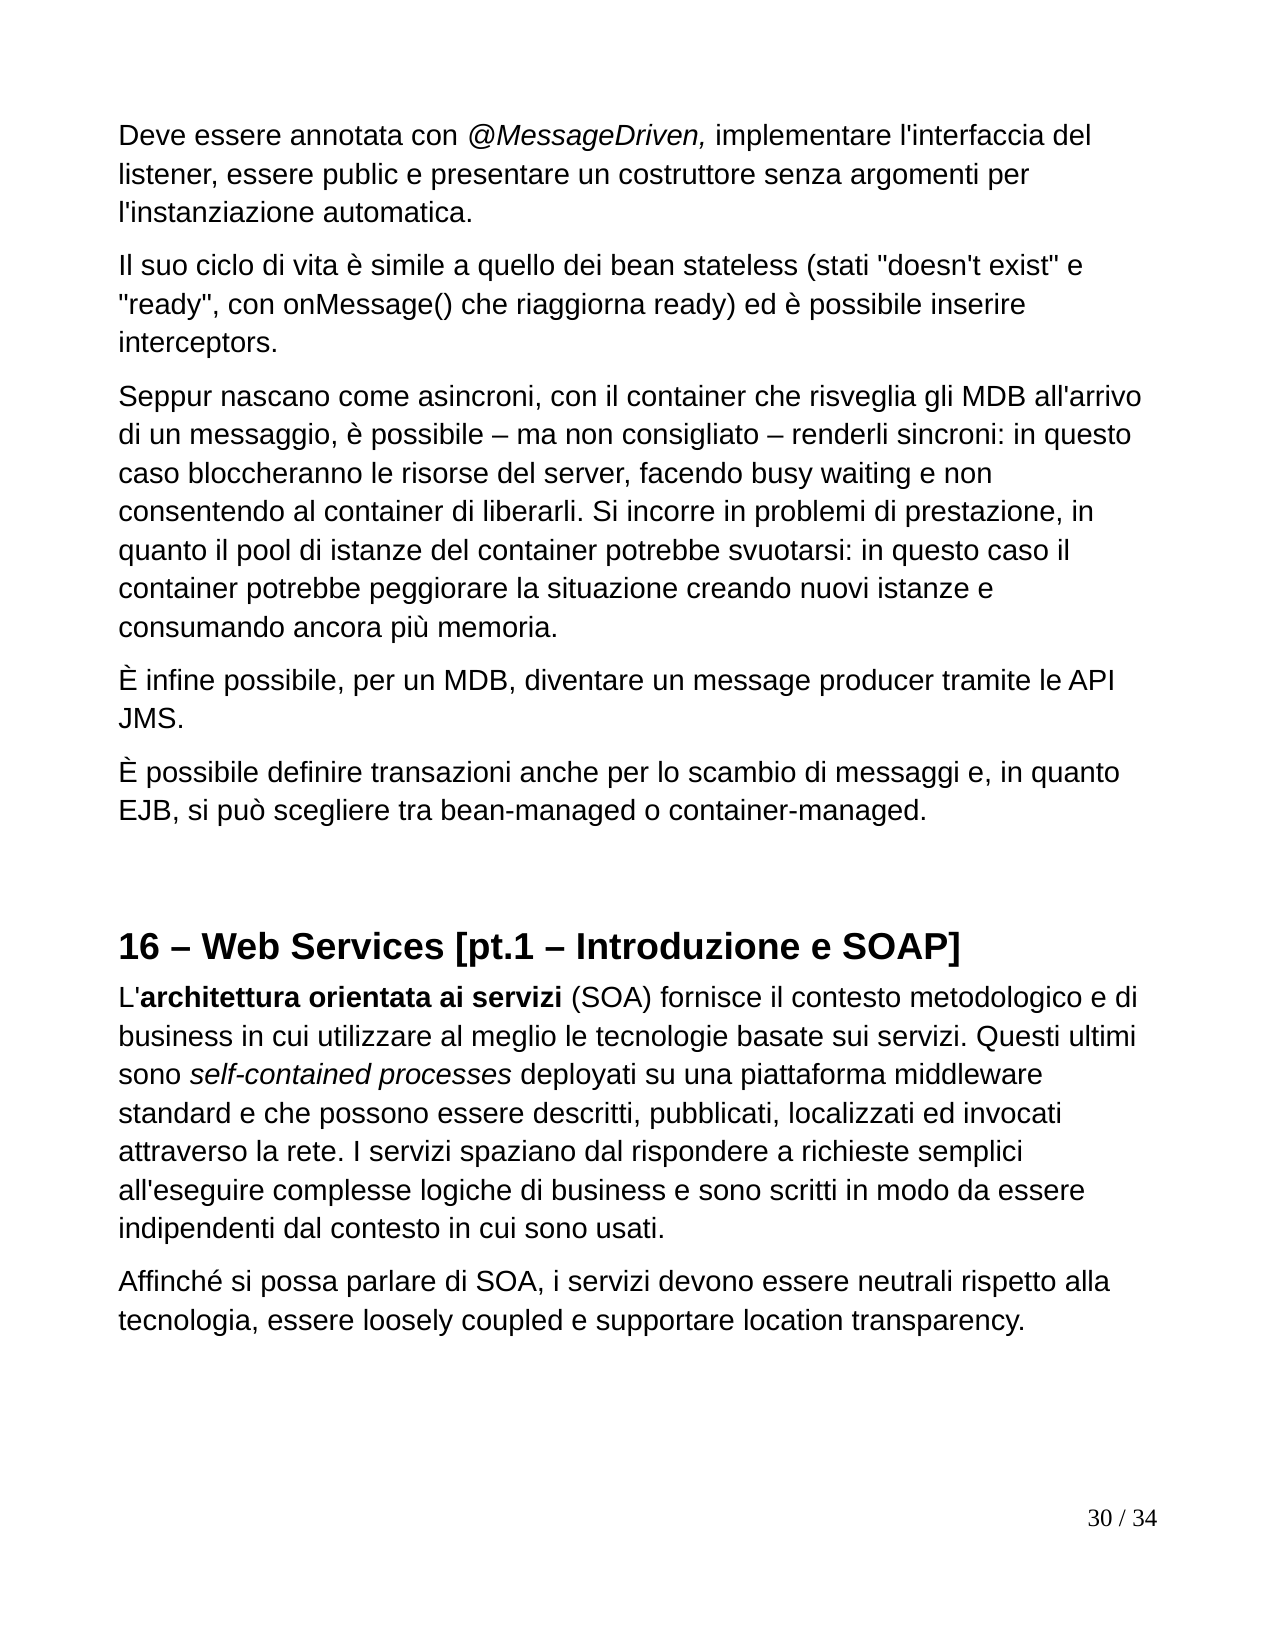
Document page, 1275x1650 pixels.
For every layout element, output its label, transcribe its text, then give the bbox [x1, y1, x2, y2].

text Deve essere annotata con @MessageDriven, implementare l'interfaccia del listener, essere public e presentare un costruttore senza argomenti per l'instanziazione automatica. [118, 118, 1157, 229]
text È possibile definire transazioni anche per lo scambio di messaggi e, in quanto EJB, si può scegliere tra bean-managed o container-managed. [118, 754, 1157, 827]
text Affinché si possa parlare di SOA, i servizi devono essere neutrali rispetto alla tecnologia, essere loosely coupled e supportare location transparency. [118, 1264, 1157, 1336]
text Seppur nascano come asincroni, con il container che risveglia gli MDB all'arrivo di un messaggio, è possibile – ma non consigliato – renderli sincroni: in questo caso bloccheranno le risorse del server, facendo busy waiting e non consentendo al container di liberarli. Si incorre in problemi di prestazione, in quanto il pool di istanze del container potrebbe svuotarsi: in questo caso il container potrebbe peggiorare la situazione creando nuovi istanze e consumando ancora più memoria. [118, 378, 1157, 643]
text L'architettura orientata ai servizi (SOA) fornisce il contesto metodologico e di business in cui utilizzare al meglio le tecnologie basate sui servizi. Questi ultimi sono self-contained processes deployati su una piattaforma middleware standard e che possono essere descritti, pubblicati, localizzati ed invocati attraverso la rete. I servizi spaziano dal rispondere a richieste semplici all'eseguire complesse logiche di business e sono scritti in modo da essere indipendenti dal contesto in cui sono usati. [118, 980, 1157, 1245]
subtitle 16 – Web Services [pt.1 – Introduzione e SOAP] [118, 924, 1157, 967]
text Il suo ciclo di vita è simile a quello dei bean stateless (stati "doesn't exist" e "ready", con onMessage() che riaggiorna ready) ed è possibile inserire interceptors. [118, 248, 1157, 359]
text È infine possibile, per un MDB, diventare un message producer tramite le API JMS. [118, 663, 1157, 735]
